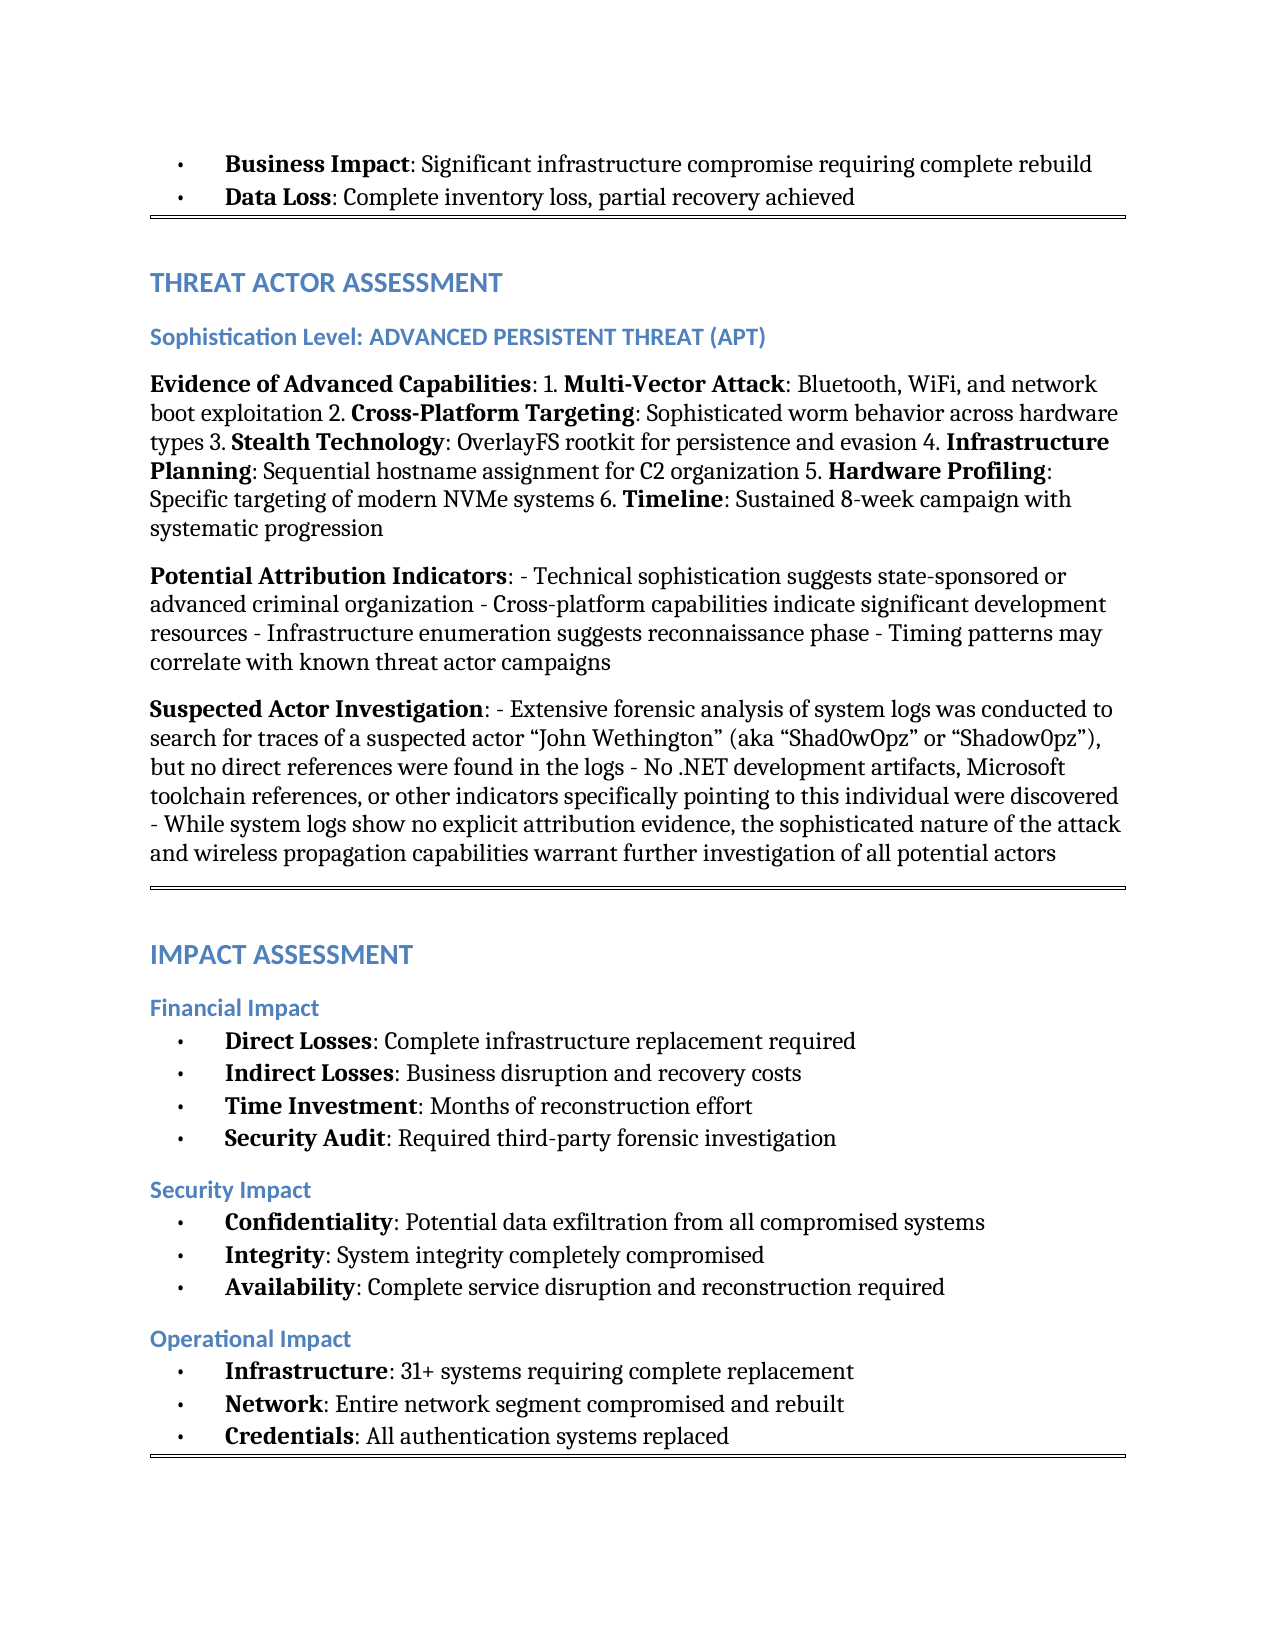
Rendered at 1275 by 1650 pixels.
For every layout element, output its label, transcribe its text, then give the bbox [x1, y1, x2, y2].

list Confidentiality: Potential data exfiltration from all compromised systems [175, 1208, 1125, 1237]
list Business Impact: Significant infrastructure compromise requiring complete rebuild [175, 150, 1125, 179]
list Security Audit: Required third-party forensic investigation [175, 1124, 1125, 1153]
text Potential Attribution Indicators: - Technical sophistication suggests state-sponsored or advanced criminal organization - Cross-platform capabilities indicate significant development resources - Infrastructure enumeration suggests reconnaissance phase - Timing patterns may correlate with known threat actor campaigns [150, 562, 1125, 677]
list Data Loss: Complete inventory loss, partial recovery achieved [175, 182, 1125, 211]
subtitle Financial Impact [150, 993, 1125, 1023]
list Integrity: System integrity completely compromised [175, 1241, 1125, 1269]
list Time Investment: Months of reconstruction effort [175, 1092, 1125, 1121]
subtitle Sophistication Level: ADVANCED PERSISTENT THREAT (APT) [150, 321, 1125, 352]
list Indirect Losses: Business disruption and recovery costs [175, 1059, 1125, 1088]
list Network: Entire network segment compromised and rebuilt [175, 1389, 1125, 1418]
list Availability: Complete service disruption and reconstruction required [175, 1273, 1125, 1302]
text Suspected Actor Investigation: - Extensive forensic analysis of system logs was conducted to search for traces of a suspected actor “John Wethington” (aka “Shad0wOpz” or “Shadow0pz”), but no direct references were found in the logs - No .NET development artifacts, Microsoft toolchain references, or other indicators specifically pointing to this individual were discovered - While system logs show no explicit attribution evidence, the sophisticated nature of the attack and wireless propagation capabilities warrant further investigation of all potential actors [150, 695, 1125, 868]
list Infrastructure: 31+ systems requiring complete replacement [175, 1357, 1125, 1386]
subtitle Operational Impact [150, 1323, 1125, 1353]
list Direct Losses: Complete infrastructure replacement required [175, 1027, 1125, 1056]
text Evidence of Advanced Capabilities: 1. Multi-Vector Attack: Bluetooth, WiFi, and network boot exploitation 2. Cross-Platform Targeting: Sophisticated worm behavior across hardware types 3. Stealth Technology: OverlayFS rootkit for persistence and evasion 4. Infrastructure Planning: Sequential hostname assignment for C2 organization 5. Hardware Profiling: Specific targeting of modern NVMe systems 6. Timeline: Sustained 8-week campaign with systematic progression [150, 370, 1125, 543]
subtitle Security Impact [150, 1174, 1125, 1204]
list Credentials: All authentication systems replaced [175, 1422, 1125, 1451]
subtitle IMPACT ASSESSMENT [150, 936, 1125, 972]
subtitle THREAT ACTOR ASSESSMENT [150, 264, 1125, 300]
